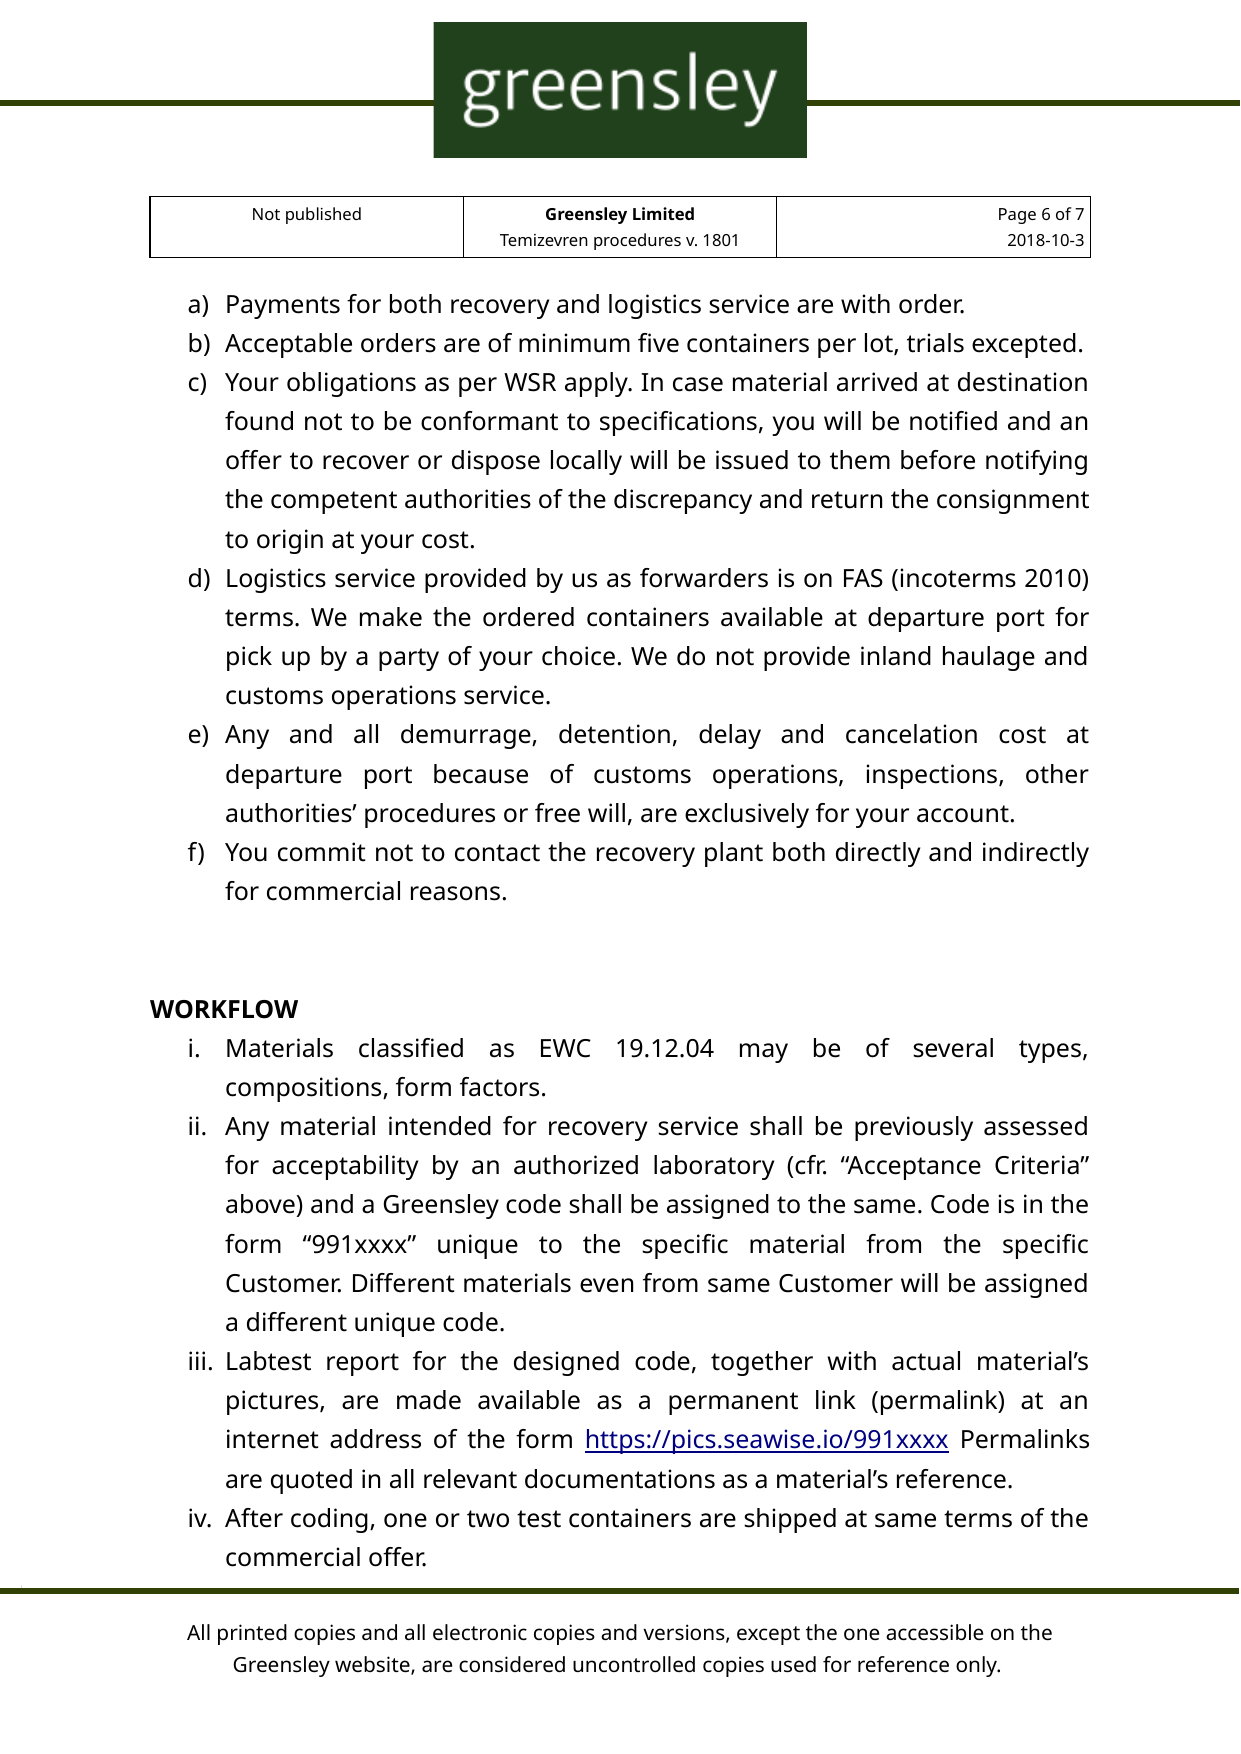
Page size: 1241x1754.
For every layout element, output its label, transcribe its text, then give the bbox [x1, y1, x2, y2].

list Any and all demurrage, detention, delay and cancelation cost at departure port because of customs operations, inspections, other authorities’ procedures or free will, are exclusively for your account. [187, 717, 1090, 829]
list Your obligations as per WSR apply. In case material arrived at destination found not to be conformant to specifications, you will be notified and an offer to recover or dispose locally will be issued to them before notifying the competent authorities of the discrepancy and return the consignment to origin at your cost. [187, 365, 1090, 555]
list You commit not to contact the recovery plant both directly and indirectly for commercial reasons. [187, 835, 1090, 908]
list Payments for both recovery and logistics service are with order. [187, 286, 1090, 320]
list Labtest report for the designed code, together with actual material’s pictures, are made available as a permanent link (permalink) at an internet address of the form https://pics.seawise.io/991xxxx Permalinks are quoted in all relevant documentations as a material’s reference. [187, 1344, 1090, 1495]
picture [433, 22, 807, 158]
text WORKFLOW [150, 991, 1090, 1025]
list After coding, one or two test containers are shipped at same terms of the commercial offer. [187, 1501, 1090, 1574]
list Materials classified as EWC 19.12.04 may be of several types, compositions, form factors. [187, 1031, 1090, 1104]
list Logistics service provided by us as forwarders is on FAS (incoterms 2010) terms. We make the ordered containers available at departure port for pick up by a party of your choice. We do not provide inland haulage and customs operations service. [187, 561, 1090, 712]
list Acceptable orders are of minimum five containers per lot, trials excepted. [187, 326, 1090, 359]
list Any material intended for recovery service shall be previously assessed for acceptability by an authorized laboratory (cfr. “Acceptance Criteria” above) and a Greensley code shall be assigned to the same. Code is in the form “991xxxx” unique to the specific material from the specific Customer. Different materials even from same Customer will be assigned a different unique code. [187, 1109, 1090, 1339]
